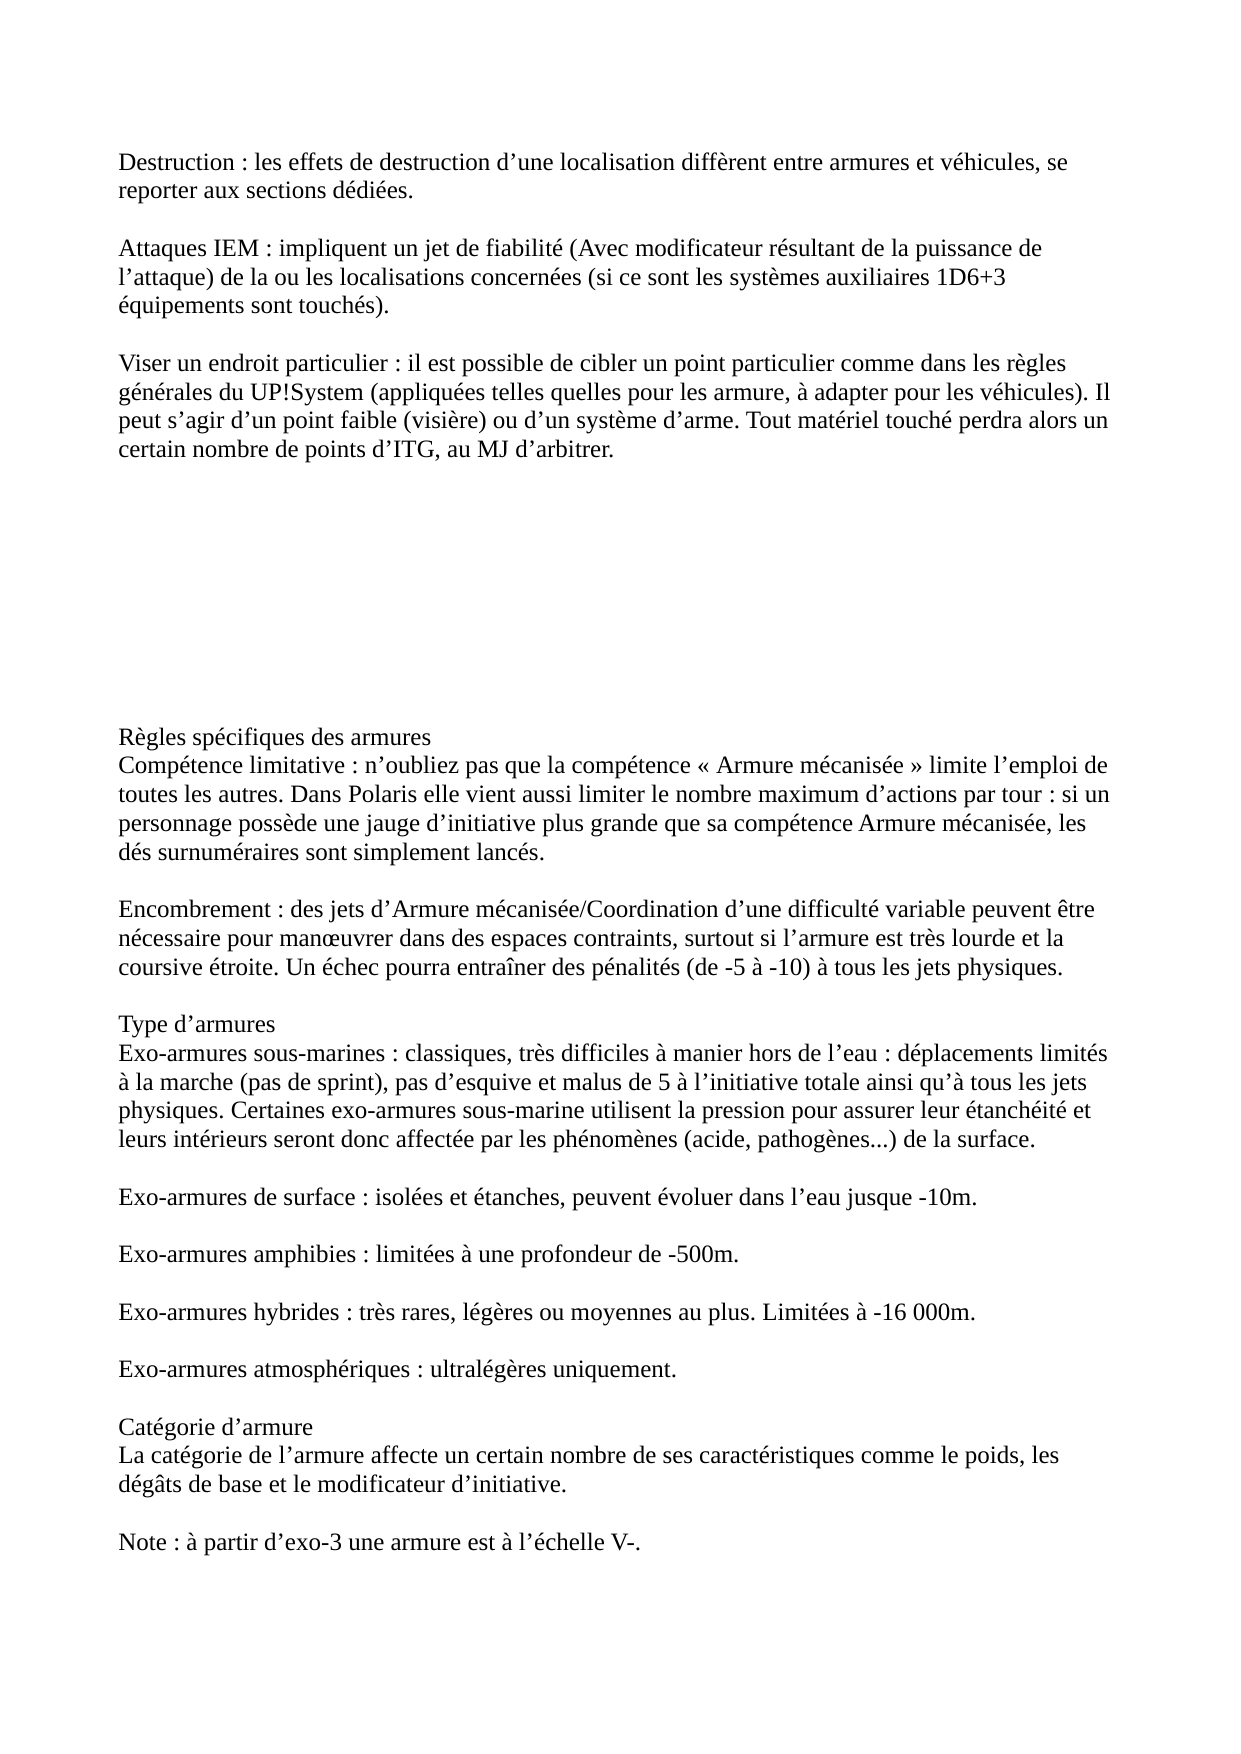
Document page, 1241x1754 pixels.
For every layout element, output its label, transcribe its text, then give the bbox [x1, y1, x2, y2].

text Exo-armures amphibies : limitées à une profondeur de -500m. [118, 1239, 1122, 1268]
text Exo-armures sous-marines : classiques, très difficiles à manier hors de l’eau : déplacements limités à la marche (pas de sprint), pas d’esquive et malus de 5 à l’initiative totale ainsi qu’à tous les jets physiques. Certaines exo-armures sous-marine utilisent la pression pour assurer leur étanchéité et leurs intérieurs seront donc affectée par les phénomènes (acide, pathogènes...) de la surface. [118, 1038, 1122, 1153]
text Type d’armures [118, 1009, 1122, 1038]
text Attaques IEM : impliquent un jet de fiabilité (Avec modificateur résultant de la puissance de l’attaque) de la ou les localisations concernées (si ce sont les systèmes auxiliaires 1D6+3 équipements sont touchés). [118, 233, 1122, 319]
text Exo-armures atmosphériques : ultralégères uniquement. [118, 1354, 1122, 1383]
text Encombrement : des jets d’Armure mécanisée/Coordination d’une difficulté variable peuvent être nécessaire pour manœuvrer dans des espaces contraints, surtout si l’armure est très lourde et la coursive étroite. Un échec pourra entraîner des pénalités (de -5 à -10) à tous les jets physiques. [118, 894, 1122, 981]
text Note : à partir d’exo-3 une armure est à l’échelle V-. [118, 1527, 1122, 1556]
text Destruction : les effets de destruction d’une localisation diffèrent entre armures et véhicules, se reporter aux sections dédiées. [118, 147, 1122, 204]
text Règles spécifiques des armures [118, 722, 1122, 751]
text Viser un endroit particulier : il est possible de cibler un point particulier comme dans les règles générales du UP!System (appliquées telles quelles pour les armure, à adapter pour les véhicules). Il peut s’agir d’un point faible (visière) ou d’un système d’arme. Tout matériel touché perdra alors un certain nombre de points d’ITG, au MJ d’arbitrer. [118, 348, 1122, 463]
text Exo-armures hybrides : très rares, légères ou moyennes au plus. Limitées à -16 000m. [118, 1297, 1122, 1326]
text Exo-armures de surface : isolées et étanches, peuvent évoluer dans l’eau jusque -10m. [118, 1182, 1122, 1211]
text Catégorie d’armure [118, 1412, 1122, 1441]
text Compétence limitative : n’oubliez pas que la compétence « Armure mécanisée » limite l’emploi de toutes les autres. Dans Polaris elle vient aussi limiter le nombre maximum d’actions par tour : si un personnage possède une jauge d’initiative plus grande que sa compétence Armure mécanisée, les dés surnuméraires sont simplement lancés. [118, 751, 1122, 866]
text La catégorie de l’armure affecte un certain nombre de ses caractéristiques comme le poids, les dégâts de base et le modificateur d’initiative. [118, 1441, 1122, 1498]
